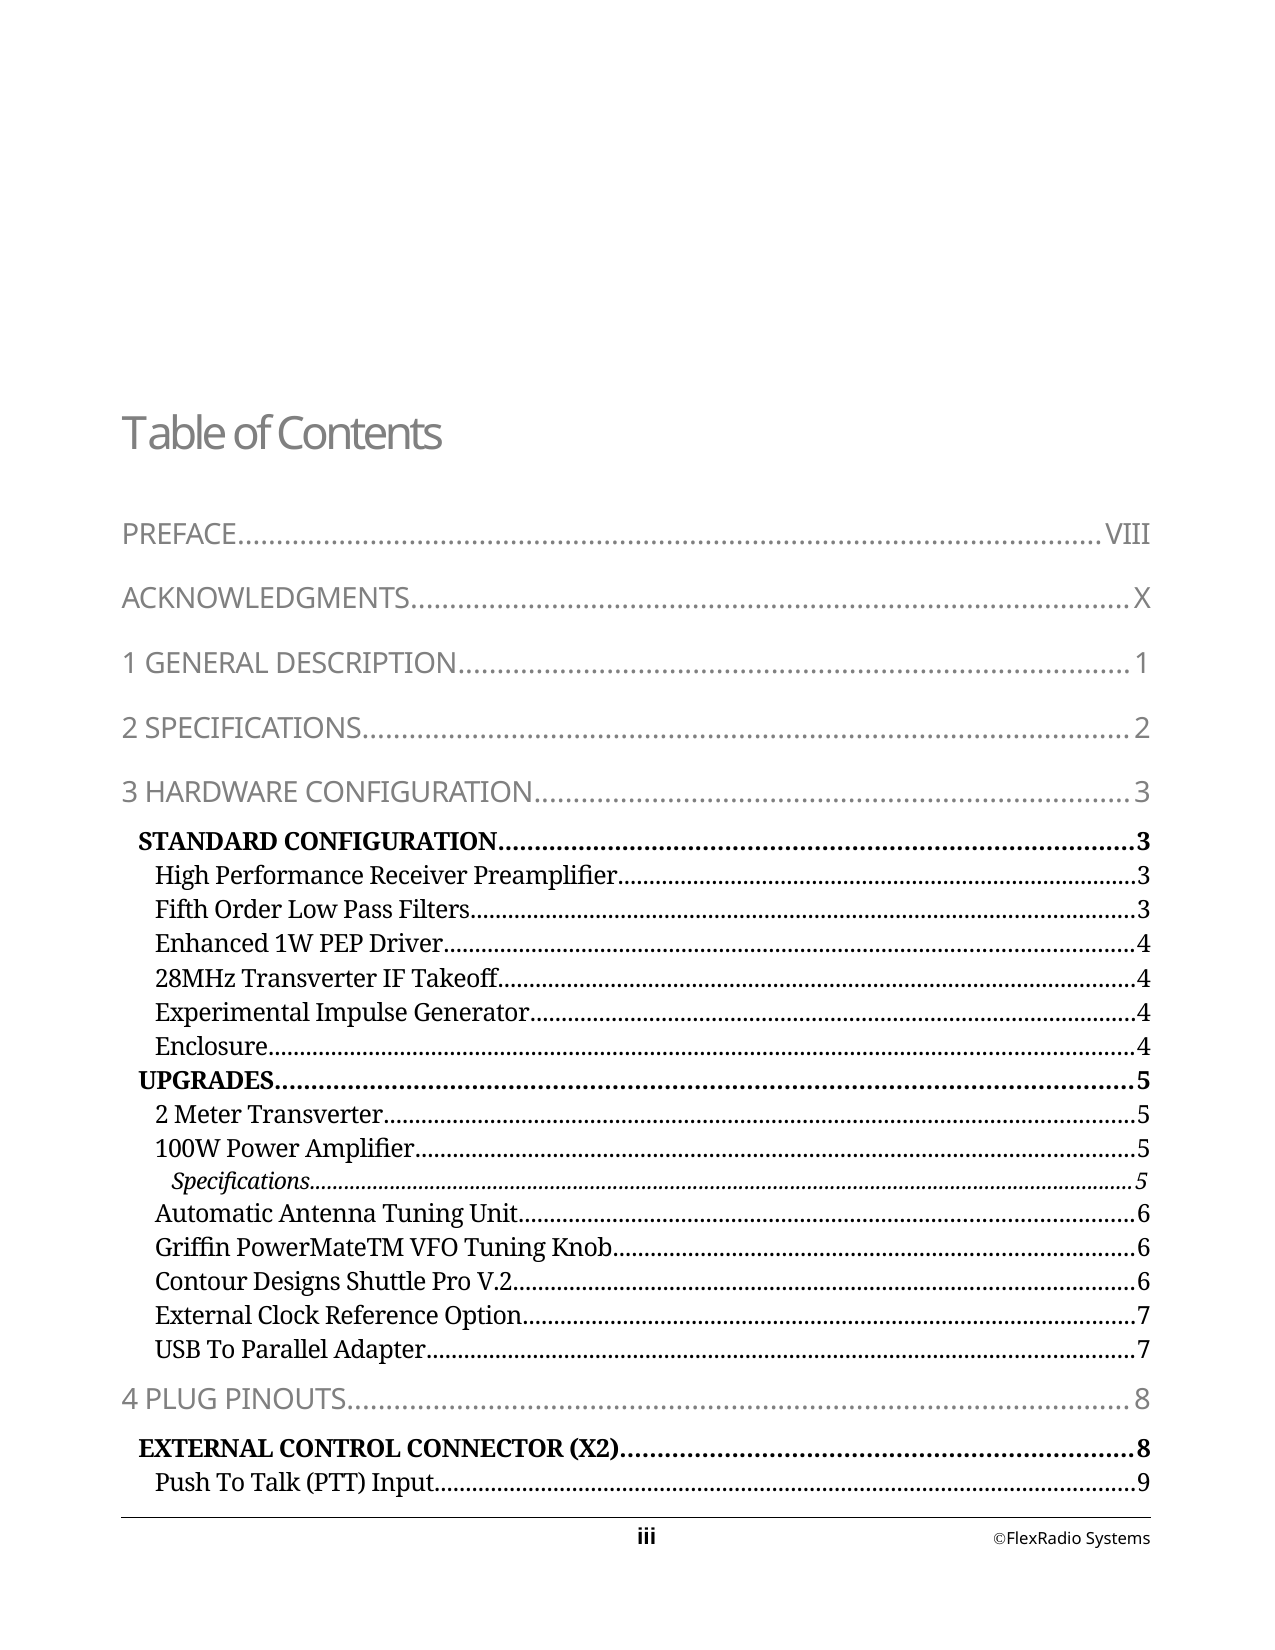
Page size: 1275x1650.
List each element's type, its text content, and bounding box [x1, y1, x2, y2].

text Automatic Antenna Tuning Unit 6 [154, 1196, 1151, 1230]
text Contour Designs Shuttle Pro V.2 6 [154, 1264, 1151, 1298]
text External Clock Reference Option 7 [154, 1298, 1151, 1332]
text Standard Configuration 3 [138, 824, 1151, 858]
text Griffin PowerMateTM VFO Tuning Knob 6 [154, 1230, 1151, 1264]
text External Control Connector (X2) 8 [138, 1431, 1151, 1465]
text Enhanced 1W PEP Driver 4 [154, 926, 1151, 960]
text High Performance Receiver Preamplifier 3 [154, 858, 1151, 892]
text Acknowledgments x [121, 578, 1151, 617]
text 3 Hardware Configuration 3 [121, 772, 1151, 811]
text 1 General Description 1 [121, 642, 1151, 682]
text Experimental Impulse Generator 4 [154, 994, 1151, 1028]
text 2 Meter Transverter 5 [154, 1096, 1151, 1131]
text Upgrades 5 [138, 1062, 1151, 1096]
text 100W Power Amplifier 5 [154, 1131, 1151, 1164]
text Push To Talk (PTT) Input 9 [154, 1465, 1151, 1499]
text USB To Parallel Adapter 7 [154, 1332, 1151, 1366]
text 2 Specifications 2 [121, 707, 1151, 747]
subtitle Table of Contents [121, 401, 1151, 463]
text 28MHz Transverter IF Takeoff 4 [154, 960, 1151, 994]
text Preface viii [121, 513, 1151, 553]
text 4 Plug Pinouts 8 [121, 1379, 1151, 1418]
text Specifications 5 [171, 1164, 1151, 1196]
text Fifth Order Low Pass Filters 3 [154, 892, 1151, 926]
text Enclosure 4 [154, 1028, 1151, 1062]
